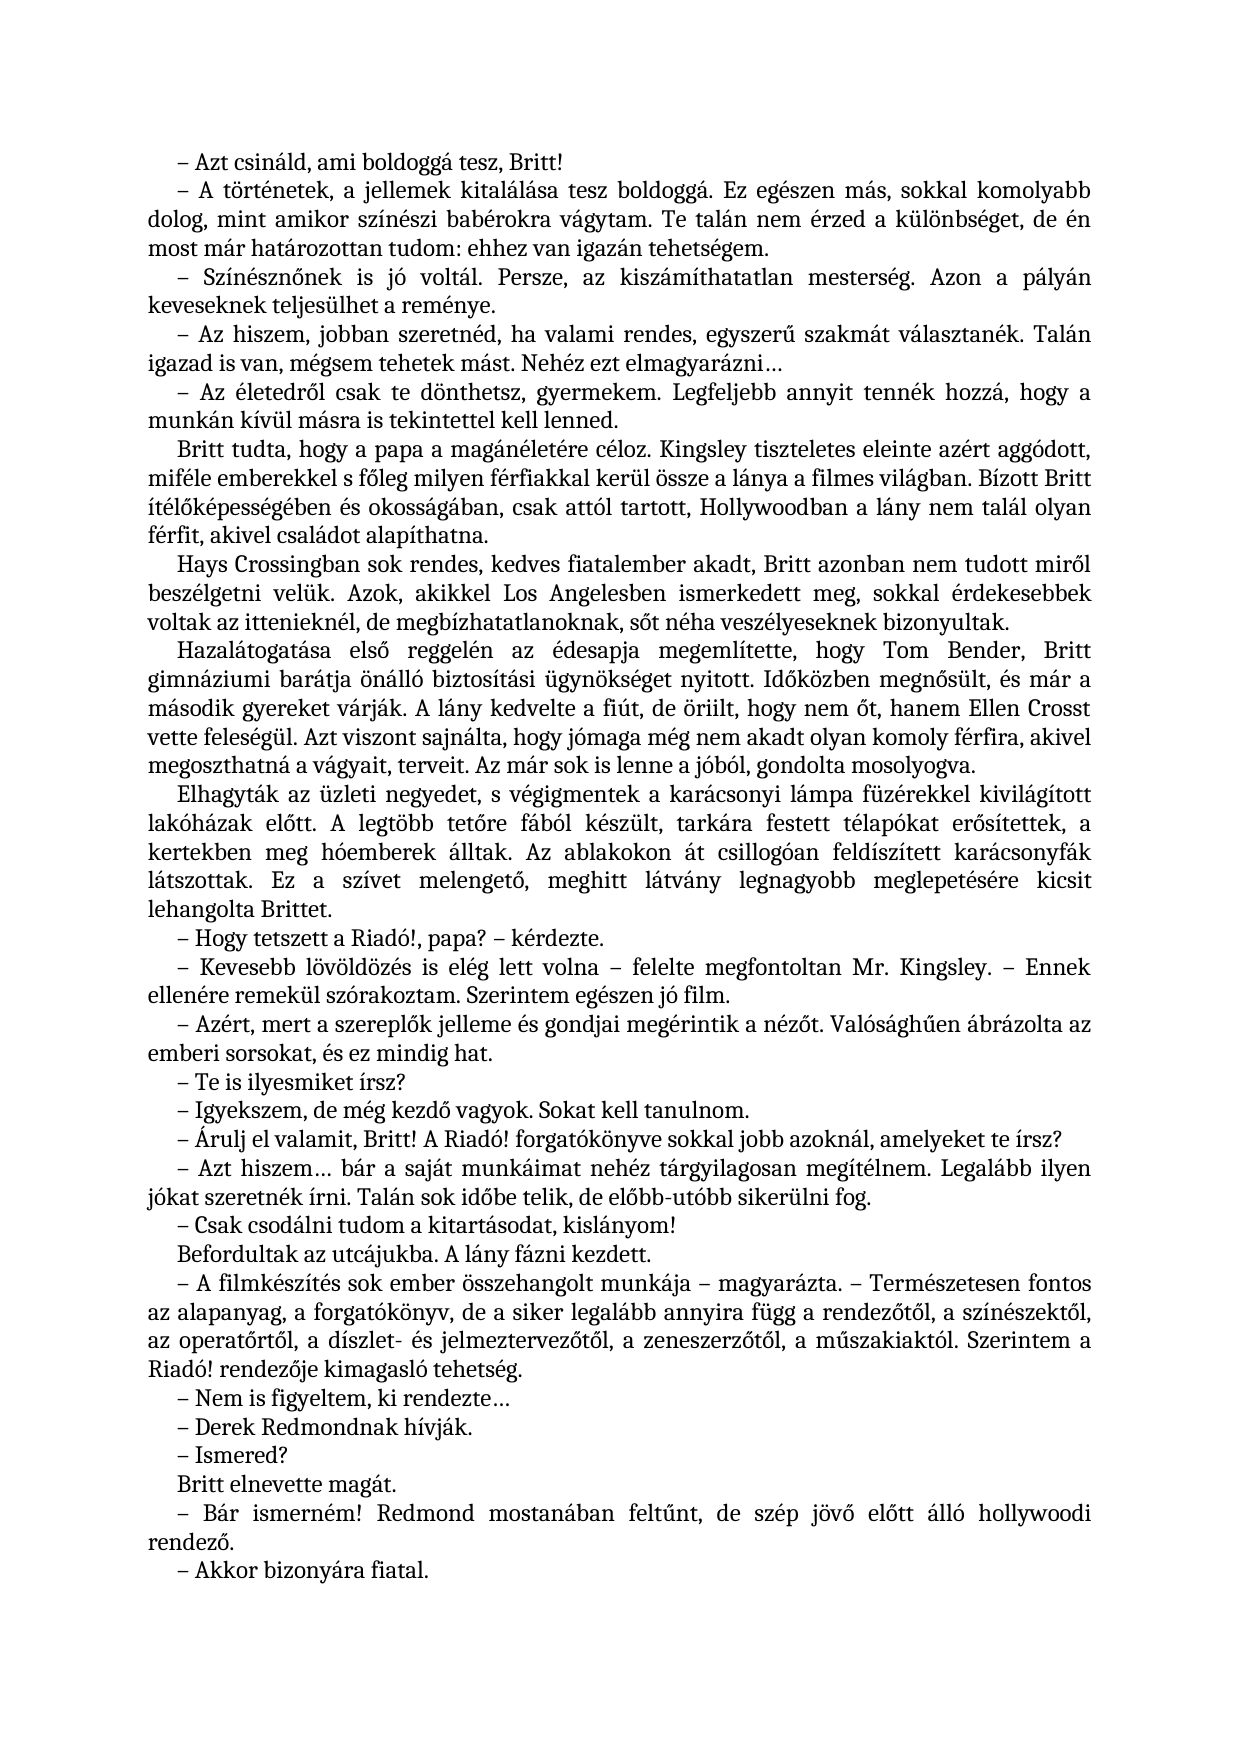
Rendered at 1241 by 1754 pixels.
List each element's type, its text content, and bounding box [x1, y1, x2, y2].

text – Azt hiszem… bár a saját munkáimat nehéz tárgyilagosan megítélnem. Legalább ilyen jókat szeretnék írni. Talán sok időbe telik, de előbb-utóbb sikerülni fog. [148, 1154, 1093, 1211]
text – A filmkészítés sok ember összehangolt munkája – magyarázta. – Természetesen fontos az alapanyag, a forgatókönyv, de a siker legalább annyira függ a rendezőtől, a színészektől, az operatőrtől, a díszlet- és jelmeztervezőtől, a zeneszerzőtől, a műszakiaktól. Szerintem a Riadó! rendezője kimagasló tehetség. [148, 1269, 1093, 1384]
text – Árulj el valamit, Britt! A Riadó! forgatókönyve sokkal jobb azoknál, amelyeket te írsz? [148, 1125, 1093, 1154]
text – Bár ismerném! Redmond mostanában feltűnt, de szép jövő előtt álló hollywoodi rendező. [148, 1499, 1093, 1556]
text – Hogy tetszett a Riadó!, papa? – kérdezte. [148, 924, 1093, 953]
text Britt tudta, hogy a papa a magánéletére céloz. Kingsley tiszteletes eleinte azért aggódott, miféle emberekkel s főleg milyen férfiakkal kerül össze a lánya a filmes világban. Bízott Britt ítélőképességében és okosságában, csak attól tartott, Hollywoodban a lány nem talál olyan férfit, akivel családot alapíthatna. [148, 435, 1093, 550]
text – Kevesebb lövöldözés is elég lett volna – felelte megfontoltan Mr. Kingsley. – Ennek ellenére remekül szórakoztam. Szerintem egészen jó film. [148, 953, 1093, 1010]
text – Azt csináld, ami boldoggá tesz, Britt! [148, 148, 1093, 176]
text – Derek Redmondnak hívják. [148, 1413, 1093, 1441]
text Befordultak az utcájukba. A lány fázni kezdett. [148, 1240, 1093, 1269]
text Hazalátogatása első reggelén az édesapja megemlítette, hogy Tom Bender, Britt gimnáziumi barátja önálló biztosítási ügynökséget nyitott. Időközben megnősült, és már a második gyereket várják. A lány kedvelte a fiút, de öriilt, hogy nem őt, hanem Ellen Crosst vette feleségül. Azt viszont sajnálta, hogy jómaga még nem akadt olyan komoly férfira, akivel megoszthatná a vágyait, terveit. Az már sok is lenne a jóból, gondolta mosolyogva. [148, 636, 1093, 780]
text – Az életedről csak te dönthetsz, gyermekem. Legfeljebb annyit tennék hozzá, hogy a munkán kívül másra is tekintettel kell lenned. [148, 378, 1093, 435]
text – Azért, mert a szereplők jelleme és gondjai megérintik a nézőt. Valósághűen ábrázolta az emberi sorsokat, és ez mindig hat. [148, 1010, 1093, 1068]
text – Ismered? [148, 1441, 1093, 1470]
text – Nem is figyeltem, ki rendezte… [148, 1384, 1093, 1413]
text Britt elnevette magát. [148, 1470, 1093, 1499]
text Elhagyták az üzleti negyedet, s végigmentek a karácsonyi lámpa füzérekkel kivilágított lakóházak előtt. A legtöbb tetőre fából készült, tarkára festett télapókat erősítettek, a kertekben meg hóemberek álltak. Az ablakokon át csillogóan feldíszített karácsonyfák látszottak. Ez a szívet melengető, meghitt látvány legnagyobb meglepetésére kicsit lehangolta Brittet. [148, 780, 1093, 924]
text – A történetek, a jellemek kitalálása tesz boldoggá. Ez egészen más, sokkal komolyabb dolog, mint amikor színészi babérokra vágytam. Te talán nem érzed a különbséget, de én most már határozottan tudom: ehhez van igazán tehetségem. [148, 176, 1093, 263]
text – Te is ilyesmiket írsz? [148, 1068, 1093, 1096]
text Hays Crossingban sok rendes, kedves fiatalember akadt, Britt azonban nem tudott miről beszélgetni velük. Azok, akikkel Los Angelesben ismerkedett meg, sokkal érdekesebbek voltak az ittenieknél, de megbízhatatlanoknak, sőt néha veszélyeseknek bizonyultak. [148, 550, 1093, 636]
text – Akkor bizonyára fiatal. [148, 1556, 1093, 1585]
text – Színésznőnek is jó voltál. Persze, az kiszámíthatatlan mesterség. Azon a pályán keveseknek teljesülhet a reménye. [148, 263, 1093, 320]
text – Igyekszem, de még kezdő vagyok. Sokat kell tanulnom. [148, 1096, 1093, 1125]
text – Az hiszem, jobban szeretnéd, ha valami rendes, egyszerű szakmát választanék. Talán igazad is van, mégsem tehetek mást. Nehéz ezt elmagyarázni… [148, 320, 1093, 378]
text – Csak csodálni tudom a kitartásodat, kislányom! [148, 1211, 1093, 1240]
